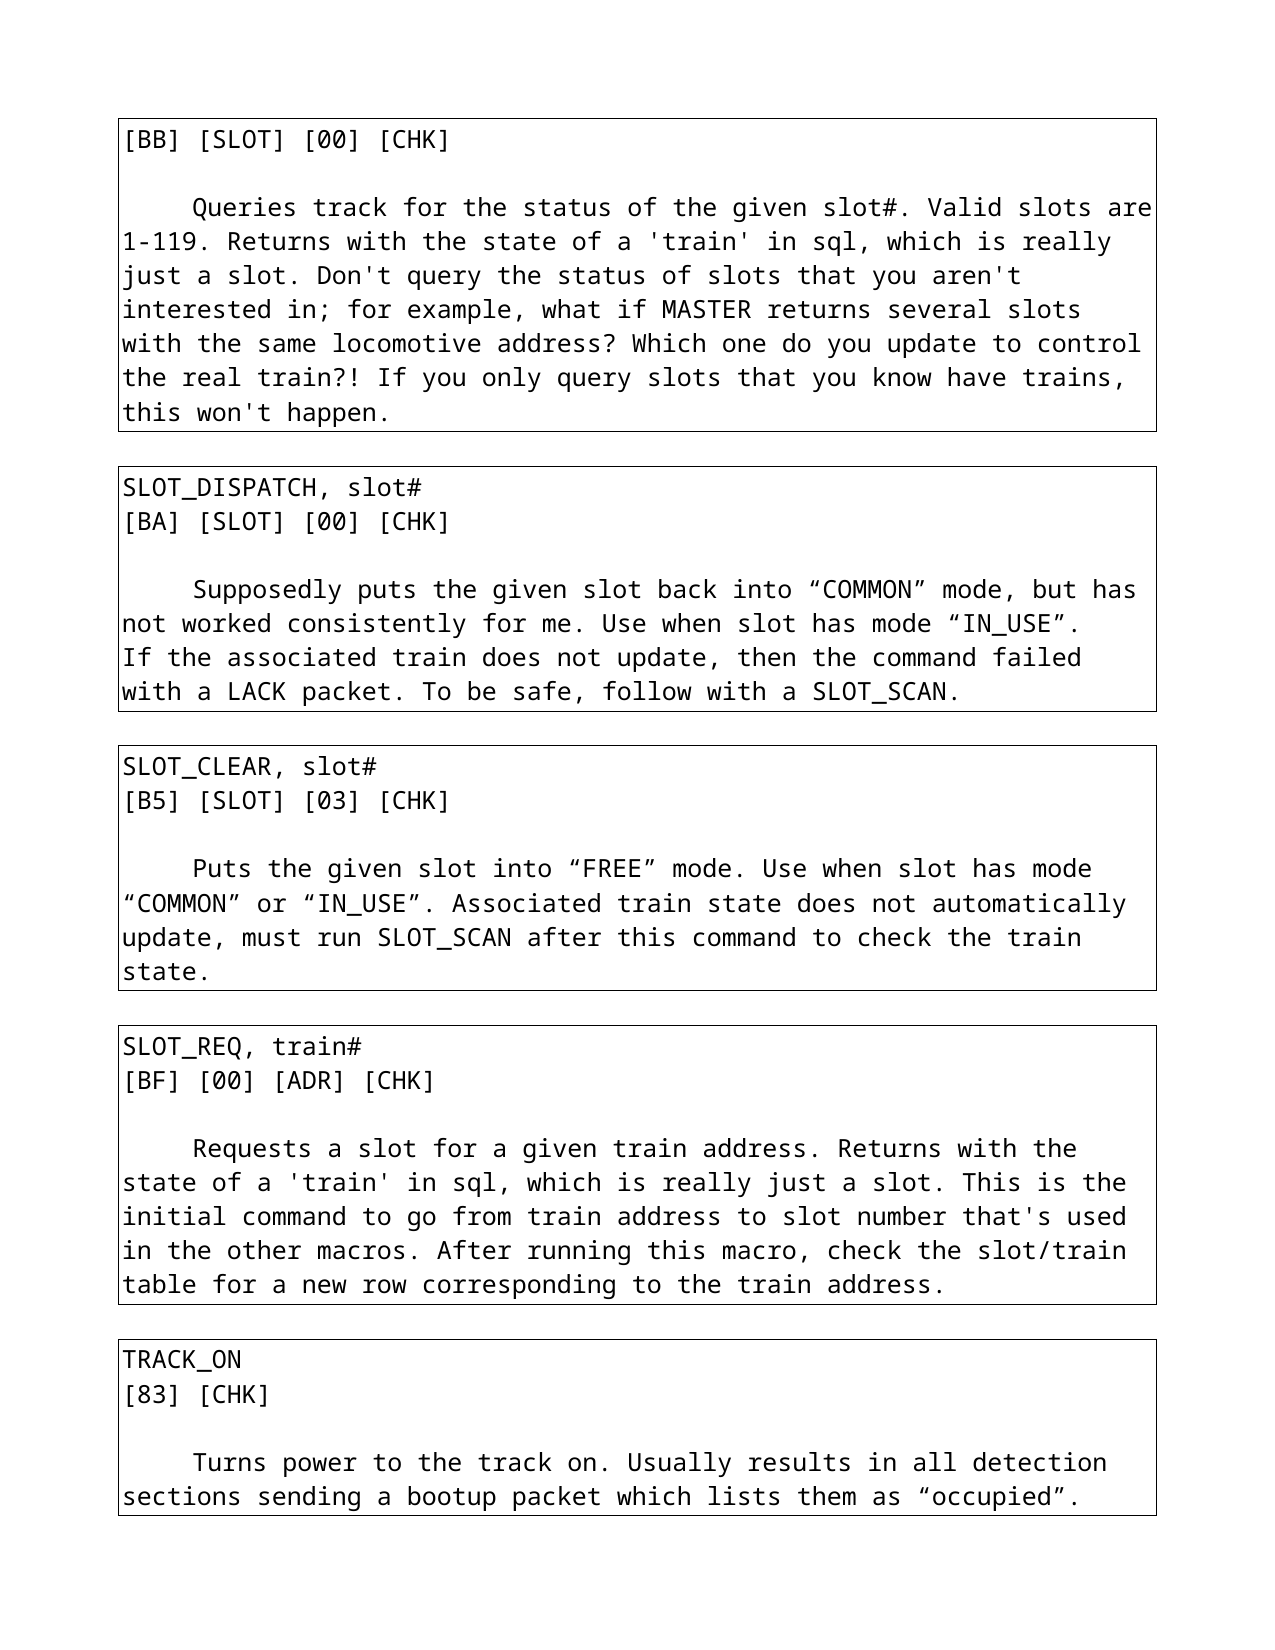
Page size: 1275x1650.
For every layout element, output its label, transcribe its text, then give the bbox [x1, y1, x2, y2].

text Supposedly puts the given slot back into “COMMON” mode, but has not worked consistently for me. Use when slot has mode “IN_USE”. [119, 568, 1156, 636]
text Queries track for the status of the given slot#. Valid slots are 1-119. Returns with the state of a 'train' in sql, which is really just a slot. Don't query the status of slots that you aren't interested in; for example, what if MASTER returns several slots with the same locomotive address? Which one do you update to control the real train?! If you only query slots that you know have trains, this won't happen. [119, 186, 1156, 431]
text If the associated train does not update, then the command failed with a LACK packet. To be safe, follow with a SLOT_SCAN. [119, 636, 1156, 711]
text Requests a slot for a given train address. Returns with the state of a 'train' in sql, which is really just a slot. This is the initial command to go from train address to slot number that's used in the other macros. After running this macro, check the slot/train table for a new row corresponding to the train address. [119, 1127, 1156, 1304]
text [BA] [SLOT] [00] [CHK] [119, 500, 1156, 537]
text Turns power to the track on. Usually results in all detection sections sending a bootup packet which lists them as “occupied”. [119, 1441, 1156, 1515]
text [BB] [SLOT] [00] [CHK] [119, 119, 1156, 156]
text SLOT_CLEAR, slot# [119, 746, 1156, 779]
text SLOT_REQ, train# [119, 1026, 1156, 1059]
text [83] [CHK] [119, 1373, 1156, 1410]
text [B5] [SLOT] [03] [CHK] [119, 779, 1156, 817]
text SLOT_DISPATCH, slot# [119, 467, 1156, 500]
text Puts the given slot into “FREE” mode. Use when slot has mode “COMMON” or “IN_USE”. Associated train state does not automatically update, must run SLOT_SCAN after this command to check the train state. [119, 848, 1156, 990]
text TRACK_ON [119, 1340, 1156, 1373]
text [BF] [00] [ADR] [CHK] [119, 1059, 1156, 1097]
